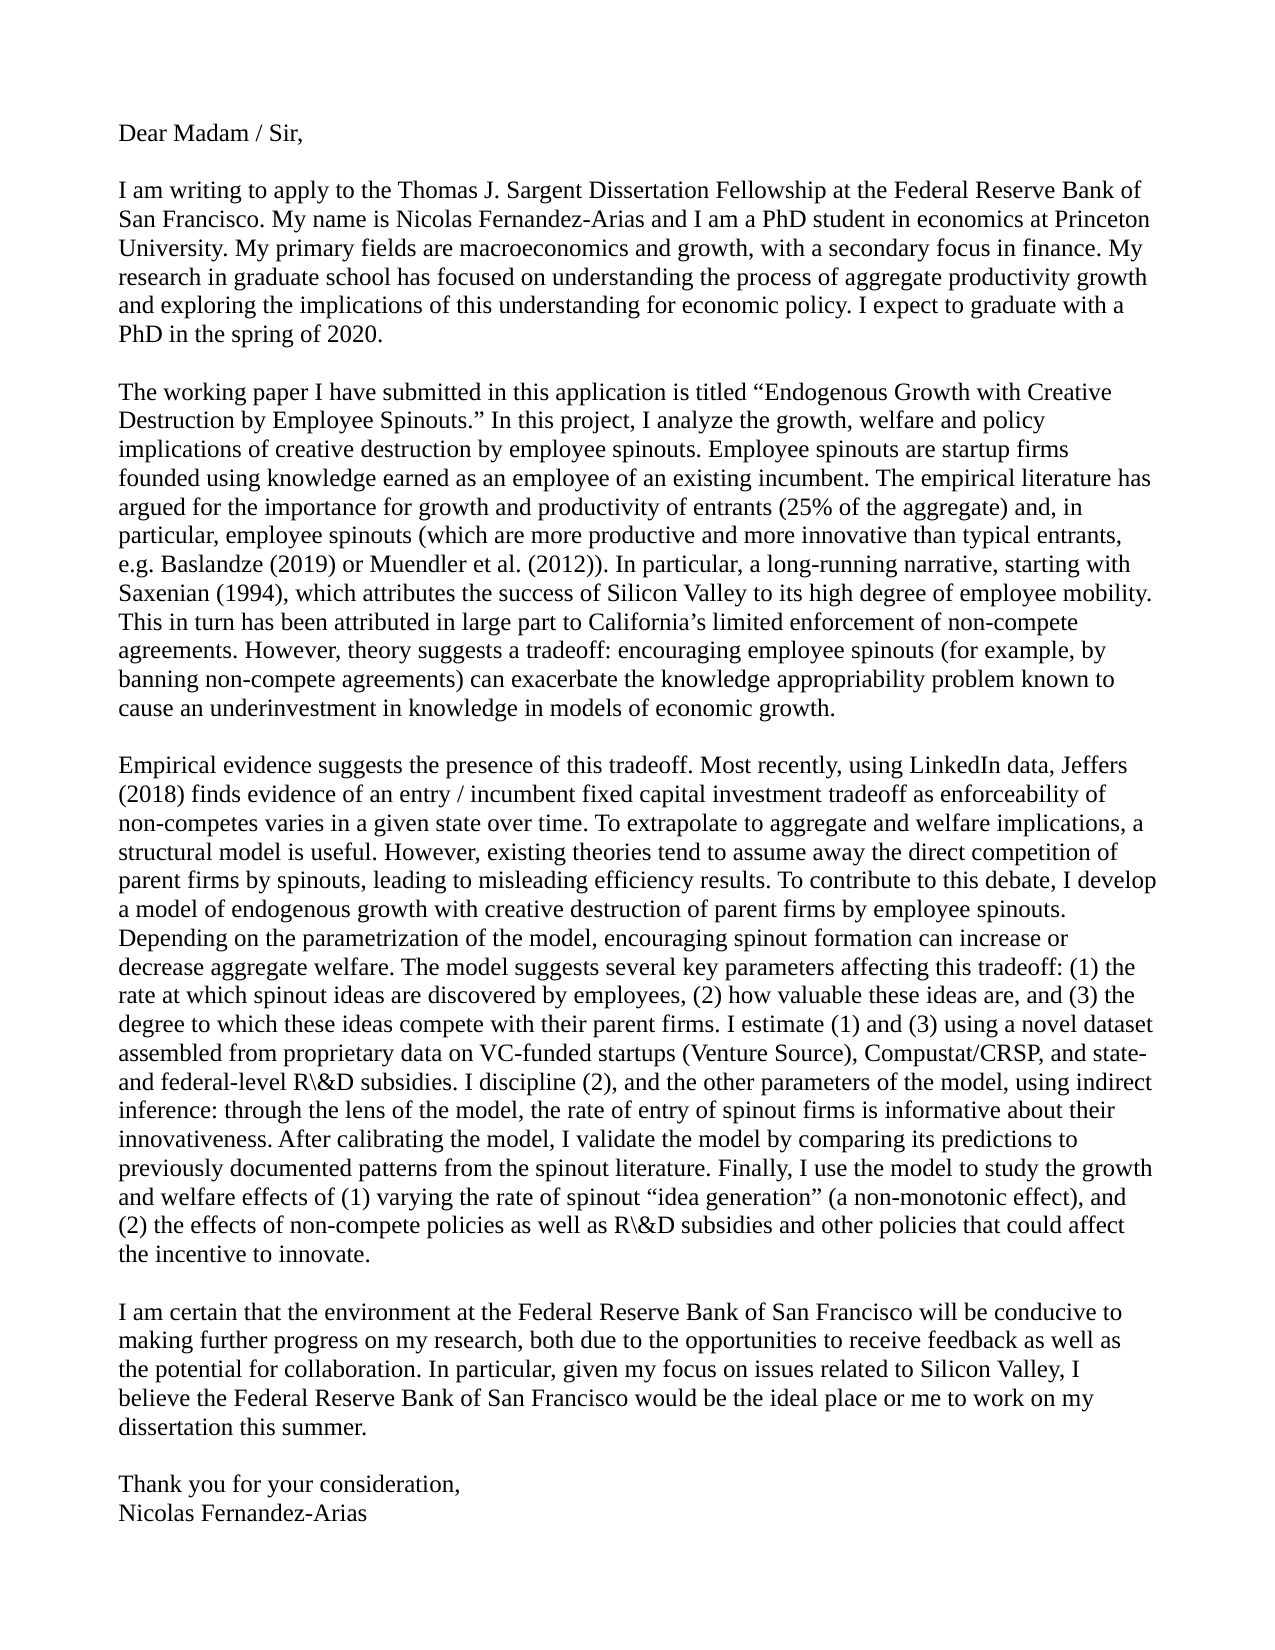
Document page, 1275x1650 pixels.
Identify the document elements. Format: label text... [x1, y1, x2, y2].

text Nicolas Fernandez-Arias [118, 1498, 1157, 1527]
text The working paper I have submitted in this application is titled “Endogenous Growth with Creative Destruction by Employee Spinouts.” In this project, I analyze the growth, welfare and policy implications of creative destruction by employee spinouts. Employee spinouts are startup firms founded using knowledge earned as an employee of an existing incumbent. The empirical literature has argued for the importance for growth and productivity of entrants (25% of the aggregate) and, in particular, employee spinouts (which are more productive and more innovative than typical entrants, e.g. Baslandze (2019) or Muendler et al. (2012)). In particular, a long-running narrative, starting with Saxenian (1994), which attributes the success of Silicon Valley to its high degree of employee mobility. This in turn has been attributed in large part to California’s limited enforcement of non-compete agreements. However, theory suggests a tradeoff: encouraging employee spinouts (for example, by banning non-compete agreements) can exacerbate the knowledge appropriability problem known to cause an underinvestment in knowledge in models of economic growth. [118, 377, 1157, 722]
text Thank you for your consideration, [118, 1469, 1157, 1498]
text I am writing to apply to the Thomas J. Sargent Dissertation Fellowship at the Federal Reserve Bank of San Francisco. My name is Nicolas Fernandez-Arias and I am a PhD student in economics at Princeton University. My primary fields are macroeconomics and growth, with a secondary focus in finance. My research in graduate school has focused on understanding the process of aggregate productivity growth and exploring the implications of this understanding for economic policy. I expect to graduate with a PhD in the spring of 2020. [118, 176, 1157, 348]
text Dear Madam / Sir, [118, 118, 1157, 147]
text Empirical evidence suggests the presence of this tradeoff. Most recently, using LinkedIn data, Jeffers (2018) finds evidence of an entry / incumbent fixed capital investment tradeoff as enforceability of non-competes varies in a given state over time. To extrapolate to aggregate and welfare implications, a structural model is useful. However, existing theories tend to assume away the direct competition of parent firms by spinouts, leading to misleading efficiency results. To contribute to this debate, I develop a model of endogenous growth with creative destruction of parent firms by employee spinouts. Depending on the parametrization of the model, encouraging spinout formation can increase or decrease aggregate welfare. The model suggests several key parameters affecting this tradeoff: (1) the rate at which spinout ideas are discovered by employees, (2) how valuable these ideas are, and (3) the degree to which these ideas compete with their parent firms. I estimate (1) and (3) using a novel dataset assembled from proprietary data on VC-funded startups (Venture Source), Compustat/CRSP, and state- and federal-level R\&D subsidies. I discipline (2), and the other parameters of the model, using indirect inference: through the lens of the model, the rate of entry of spinout firms is informative about their innovativeness. After calibrating the model, I validate the model by comparing its predictions to previously documented patterns from the spinout literature. Finally, I use the model to study the growth and welfare effects of (1) varying the rate of spinout “idea generation” (a non-monotonic effect), and (2) the effects of non-compete policies as well as R\&D subsidies and other policies that could affect the incentive to innovate. [118, 751, 1157, 1268]
text I am certain that the environment at the Federal Reserve Bank of San Francisco will be conducive to making further progress on my research, both due to the opportunities to receive feedback as well as the potential for collaboration. In particular, given my focus on issues related to Silicon Valley, I believe the Federal Reserve Bank of San Francisco would be the ideal place or me to work on my dissertation this summer. [118, 1297, 1157, 1441]
